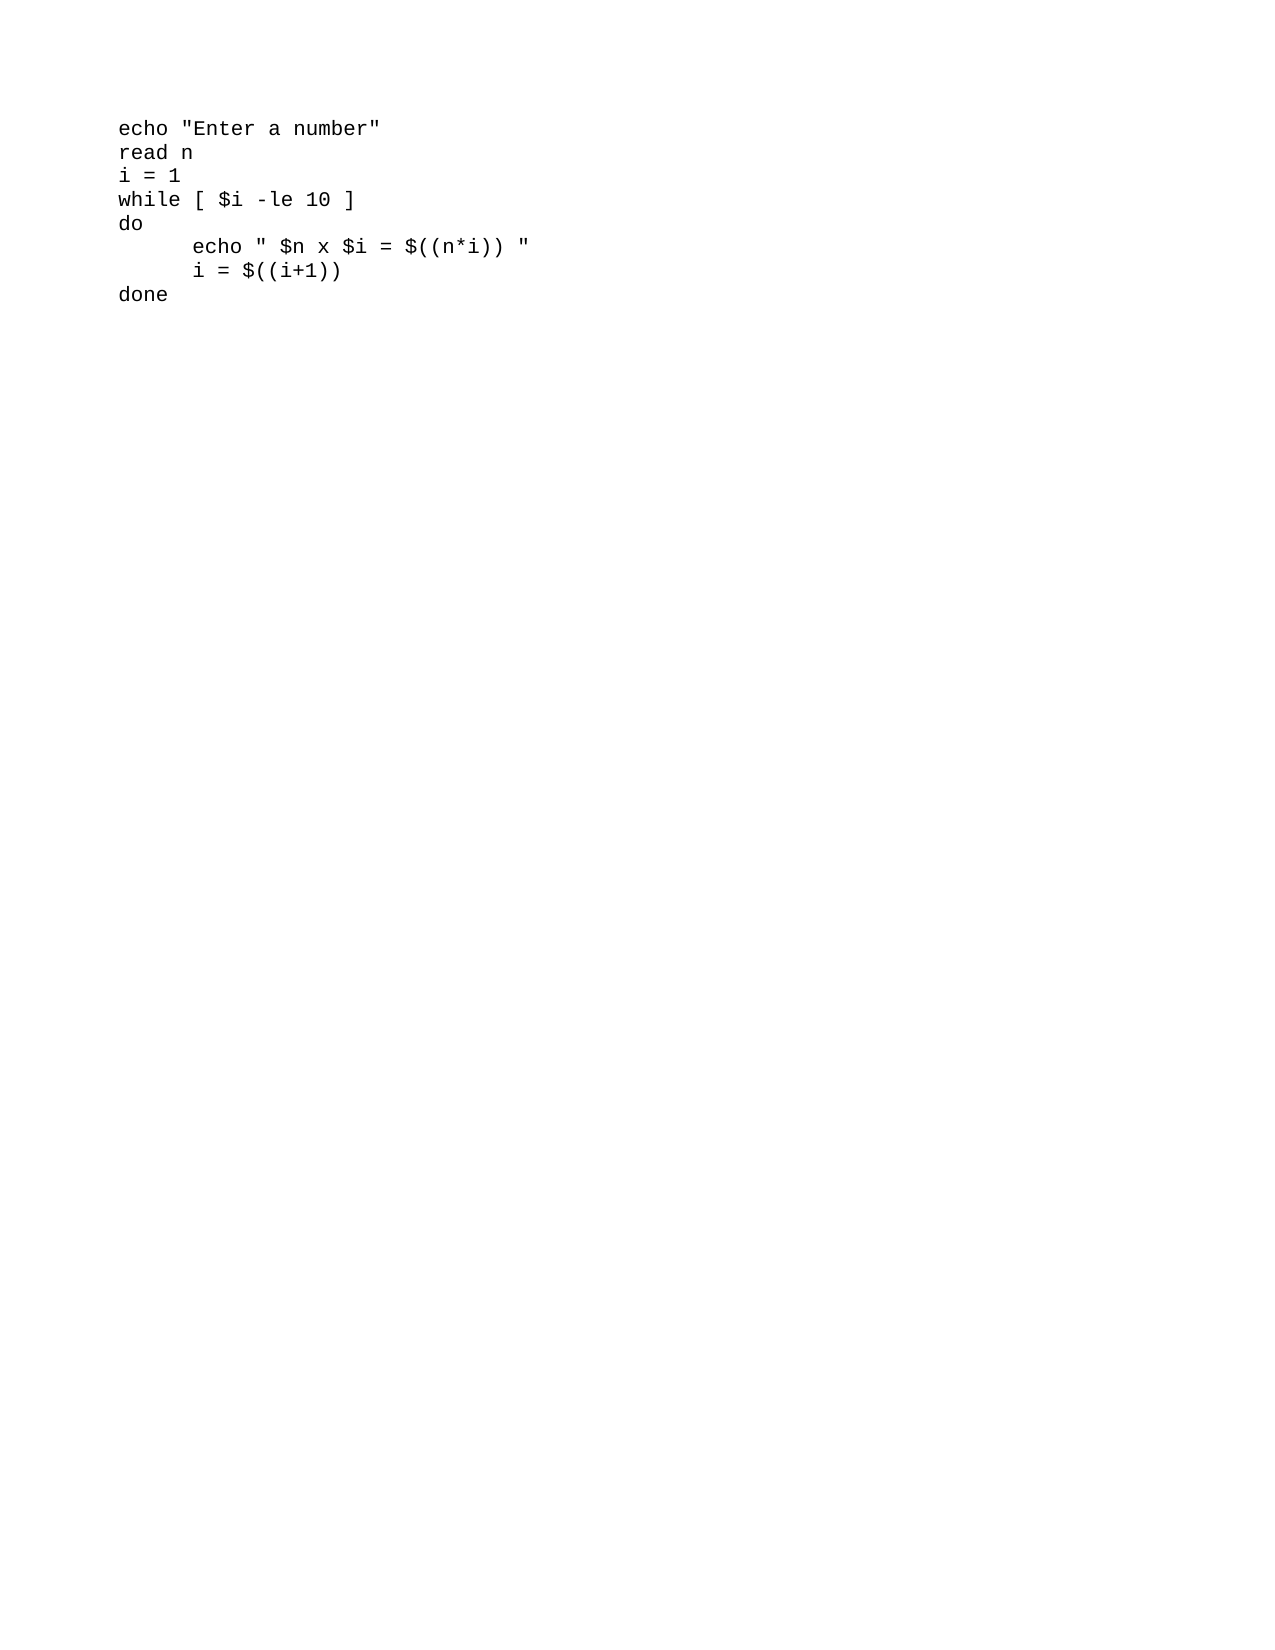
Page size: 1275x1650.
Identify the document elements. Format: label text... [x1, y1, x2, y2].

text i = 1 [118, 165, 1157, 189]
text do [118, 213, 1157, 236]
text while [ $i -le 10 ] [118, 189, 1157, 213]
text echo "Enter a number" [118, 118, 1157, 142]
text echo " $n x $i = $((n*i)) " [118, 236, 1157, 260]
text done [118, 284, 1157, 307]
text read n [118, 142, 1157, 165]
text i = $((i+1)) [118, 260, 1157, 284]
